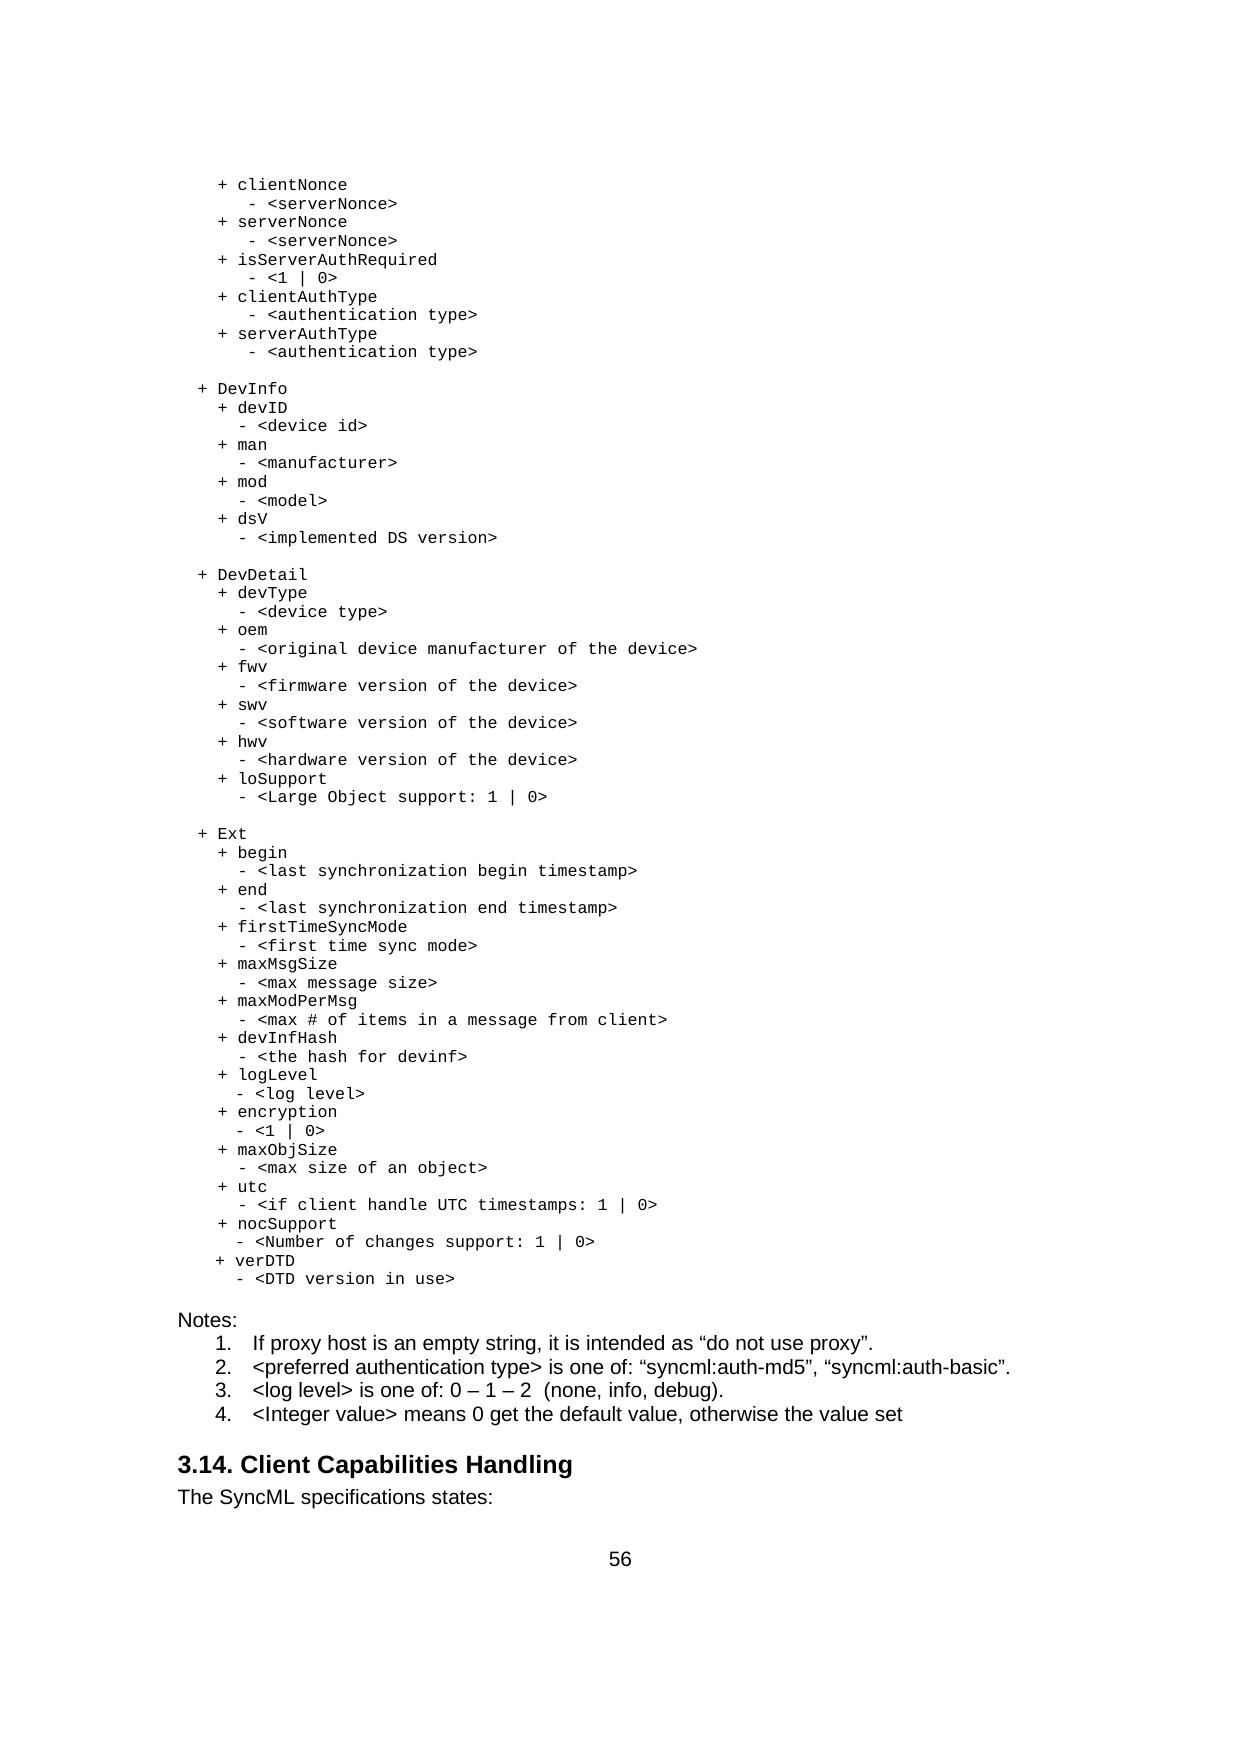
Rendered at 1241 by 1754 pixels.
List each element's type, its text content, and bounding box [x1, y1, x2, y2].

text + isServerAuthRequired [177, 251, 1063, 270]
text - <implemented DS version> [177, 529, 1063, 548]
text + devType [177, 585, 1063, 604]
text - <authentication type> [177, 307, 1063, 326]
text - <last synchronization begin timestamp> [177, 863, 1063, 882]
list <preferred authentication type> is one of: “syncml:auth-md5”, “syncml:auth-basic”. [215, 1355, 1063, 1379]
text + swv [177, 696, 1063, 715]
text + DevInfo [177, 381, 1063, 400]
text - <software version of the device> [177, 715, 1063, 733]
text - <manufacturer> [177, 455, 1063, 474]
text + DevDetail [177, 567, 1063, 585]
text + serverNonce [177, 214, 1063, 233]
text - <first time sync mode> [177, 937, 1063, 956]
list <log level> is one of: 0 – 1 – 2 (none, info, debug). [215, 1379, 1063, 1402]
text + fwv [177, 659, 1063, 678]
text + maxObjSize [177, 1141, 1063, 1160]
text - <device id> [177, 418, 1063, 437]
text + maxMsgSize [177, 956, 1063, 974]
text + encryption [177, 1104, 1063, 1123]
text - <serverNonce> [177, 233, 1063, 251]
text - <model> [177, 492, 1063, 511]
text + end [177, 882, 1063, 900]
subtitle Client Capabilities Handling [177, 1451, 1063, 1479]
list - <Number of changes support: 1 | 0> [177, 1234, 1063, 1253]
text + loSupport [177, 771, 1063, 789]
text The SyncML specifications states: [177, 1485, 1063, 1509]
text - <max size of an object> [177, 1160, 1063, 1178]
text + devInfHash [177, 1030, 1063, 1049]
text - <Large Object support: 1 | 0> [177, 789, 1063, 808]
text + oem [177, 622, 1063, 641]
text + hwv [177, 733, 1063, 752]
text + Ext [177, 826, 1063, 845]
text - <original device manufacturer of the device> [177, 641, 1063, 659]
text + nocSupport [177, 1216, 1063, 1234]
text + dsV [177, 511, 1063, 529]
text + serverAuthType [177, 326, 1063, 344]
text - <firmware version of the device> [177, 678, 1063, 696]
text + devID [177, 400, 1063, 418]
list - <1 | 0> [177, 1123, 1063, 1141]
text + logLevel [177, 1067, 1063, 1086]
text - <1 | 0> [177, 270, 1063, 288]
text + clientAuthType [177, 288, 1063, 307]
text - <if client handle UTC timestamps: 1 | 0> [177, 1197, 1063, 1216]
text - <max # of items in a message from client> [177, 1012, 1063, 1030]
text + utc [177, 1178, 1063, 1197]
list If proxy host is an empty string, it is intended as “do not use proxy”. [215, 1332, 1063, 1355]
text - <hardware version of the device> [177, 752, 1063, 771]
list - <log level> [177, 1086, 1063, 1104]
text + maxModPerMsg [177, 993, 1063, 1012]
list <Integer value> means 0 get the default value, otherwise the value set [215, 1402, 1063, 1426]
text - <serverNonce> [177, 196, 1063, 214]
text + begin [177, 845, 1063, 863]
text + clientNonce [177, 177, 1063, 196]
text - <authentication type> [177, 344, 1063, 363]
list + verDTD - <DTD version in use> [177, 1253, 1063, 1290]
text - <device type> [177, 604, 1063, 622]
text + mod [177, 474, 1063, 492]
text + firstTimeSyncMode [177, 919, 1063, 937]
text - <max message size> [177, 974, 1063, 993]
text Notes: [177, 1308, 1063, 1332]
text + man [177, 437, 1063, 455]
text - <the hash for devinf> [177, 1049, 1063, 1067]
text - <last synchronization end timestamp> [177, 900, 1063, 919]
